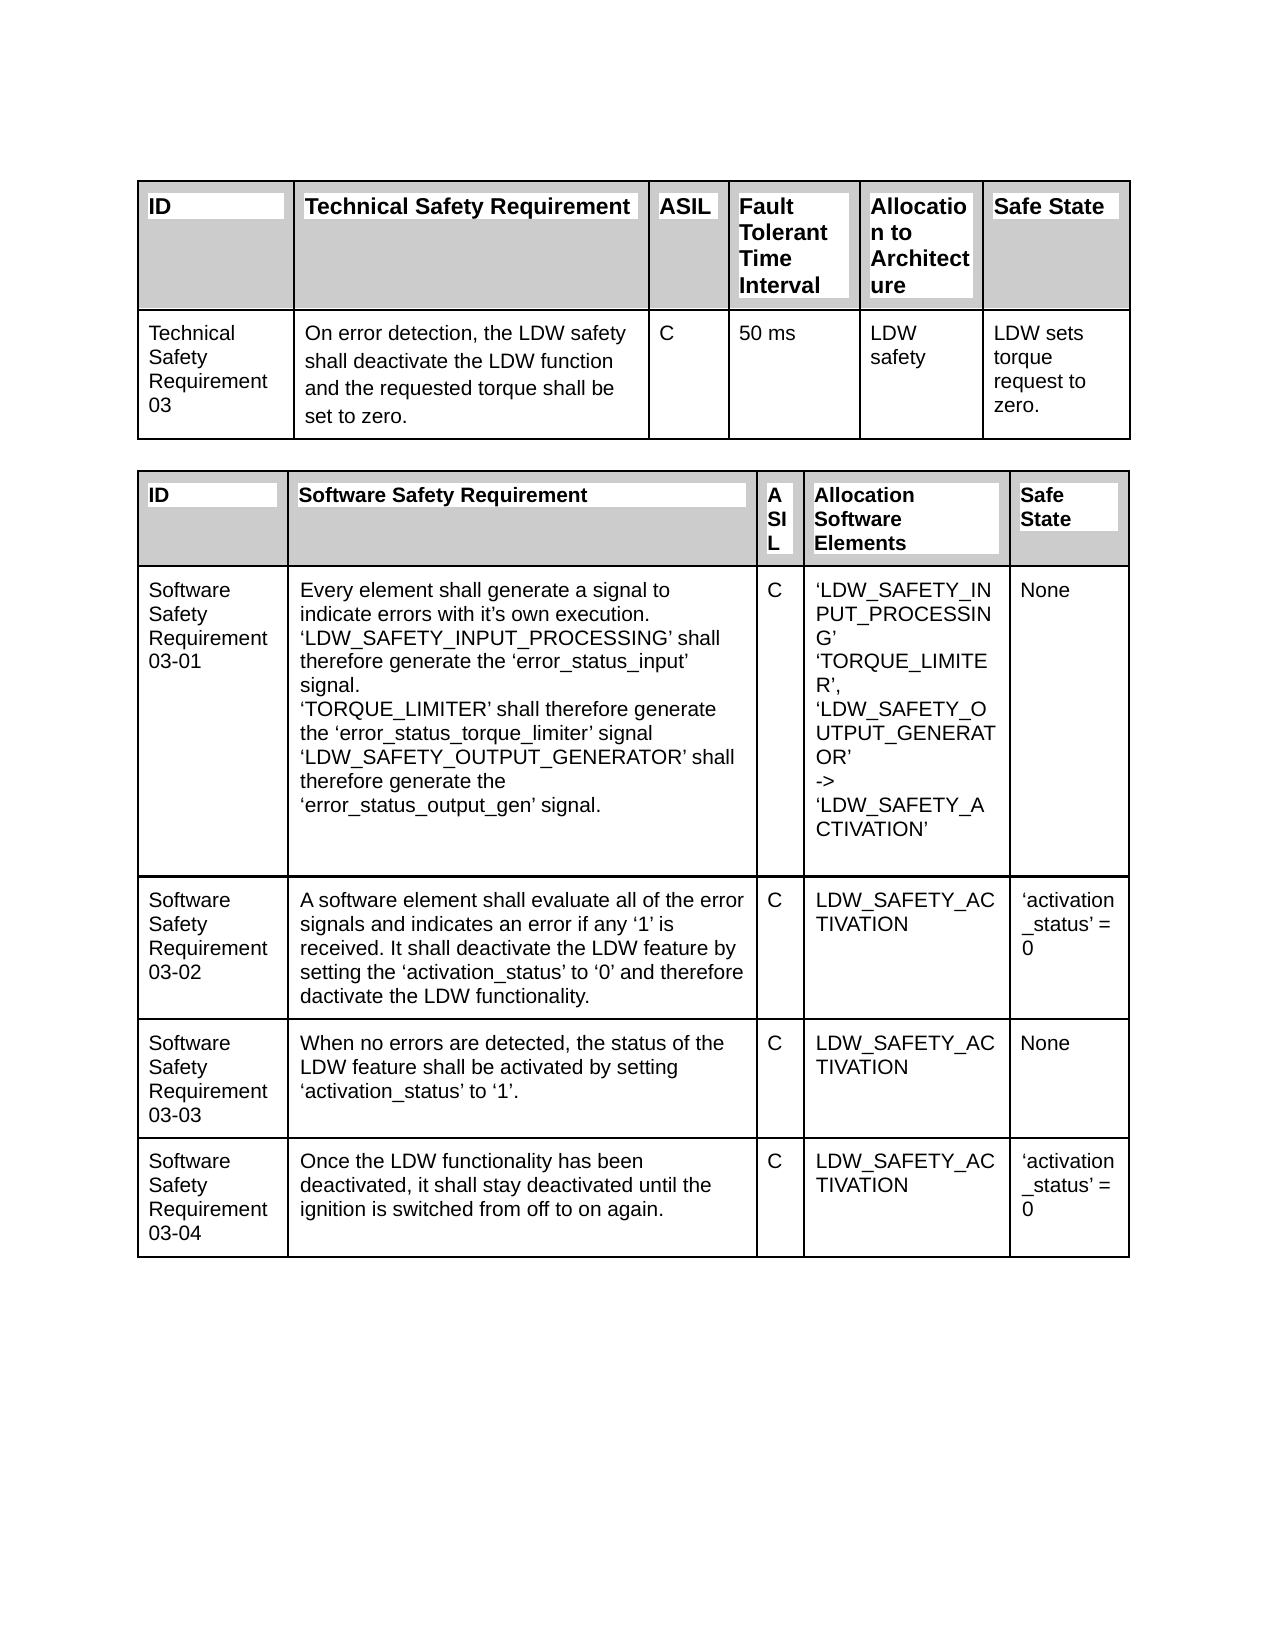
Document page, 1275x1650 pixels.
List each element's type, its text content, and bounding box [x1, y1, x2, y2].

table_cell On error detection, the LDW safety shall deactivate the LDW function and the requested torque shall be set to zero. [295, 311, 648, 438]
table_header ASIL [650, 182, 728, 308]
table_cell C [758, 1139, 803, 1256]
table_cell Once the LDW functionality has been deactivated, it shall stay deactivated until the ignition is switched from off to on again. [289, 1139, 756, 1256]
table_cell Software Safety Requirement 03-04 [139, 1139, 287, 1256]
table_cell C [650, 311, 728, 438]
table_header Allocation to Architecture [861, 182, 982, 308]
table_cell LDW_SAFETY_ACTIVATION [805, 1139, 1009, 1256]
table_cell C [758, 1020, 803, 1137]
table_cell Software Safety Requirement 03-02 [139, 878, 287, 1018]
table_header ID [139, 472, 287, 565]
table_header Safe State [1011, 472, 1128, 565]
table_cell Software Safety Requirement 03-03 [139, 1020, 287, 1137]
table_cell Software Safety Requirement 03-01 [139, 567, 287, 875]
table_cell A software element shall evaluate all of the error signals and indicates an error if any ‘1’ is received. It shall deactivate the LDW feature by setting the ‘activation_status’ to ‘0’ and therefore dactivate the LDW functionality. [289, 878, 756, 1018]
table_cell ‘LDW_SAFETY_INPUT_PROCESSING’ ‘TORQUE_LIMITER’, ‘LDW_SAFETY_OUTPUT_GENERATOR’ -> ‘LDW_SAFETY_ACTIVATION’ [805, 567, 1009, 875]
table_header Allocation Software Elements [805, 472, 1009, 565]
table_cell LDW safety [861, 311, 982, 438]
table_cell ‘activation_status’ = 0 [1011, 1139, 1128, 1256]
table_cell Every element shall generate a signal to indicate errors with it’s own execution. ‘LDW_SAFETY_INPUT_PROCESSING’ shall therefore generate the ‘error_status_input’ signal. ‘TORQUE_LIMITER’ shall therefore generate the ‘error_status_torque_limiter’ signal ‘LDW_SAFETY_OUTPUT_GENERATOR’ shall therefore generate the ‘error_status_output_gen’ signal. [289, 567, 756, 875]
table_header Software Safety Requirement [289, 472, 756, 565]
table_cell LDW sets torque request to zero. [984, 311, 1129, 438]
table_cell C [758, 567, 803, 875]
table_header ASIL [758, 472, 803, 565]
table_cell Technical Safety Requirement 03 [139, 311, 293, 438]
table_cell 50 ms [730, 311, 859, 438]
table_header Fault Tolerant Time Interval [730, 182, 859, 308]
table_header ID [139, 182, 293, 308]
table_header Safe State [984, 182, 1129, 308]
table_cell C [758, 878, 803, 1018]
table_header Technical Safety Requirement [295, 182, 648, 308]
table_cell ‘activation_status’ = 0 [1011, 878, 1128, 1018]
table_cell None [1011, 567, 1128, 875]
table_cell LDW_SAFETY_ACTIVATION [805, 878, 1009, 1018]
table_cell None [1011, 1020, 1128, 1137]
table_cell When no errors are detected, the status of the LDW feature shall be activated by setting ‘activation_status’ to ‘1’. [289, 1020, 756, 1137]
table_cell LDW_SAFETY_ACTIVATION [805, 1020, 1009, 1137]
